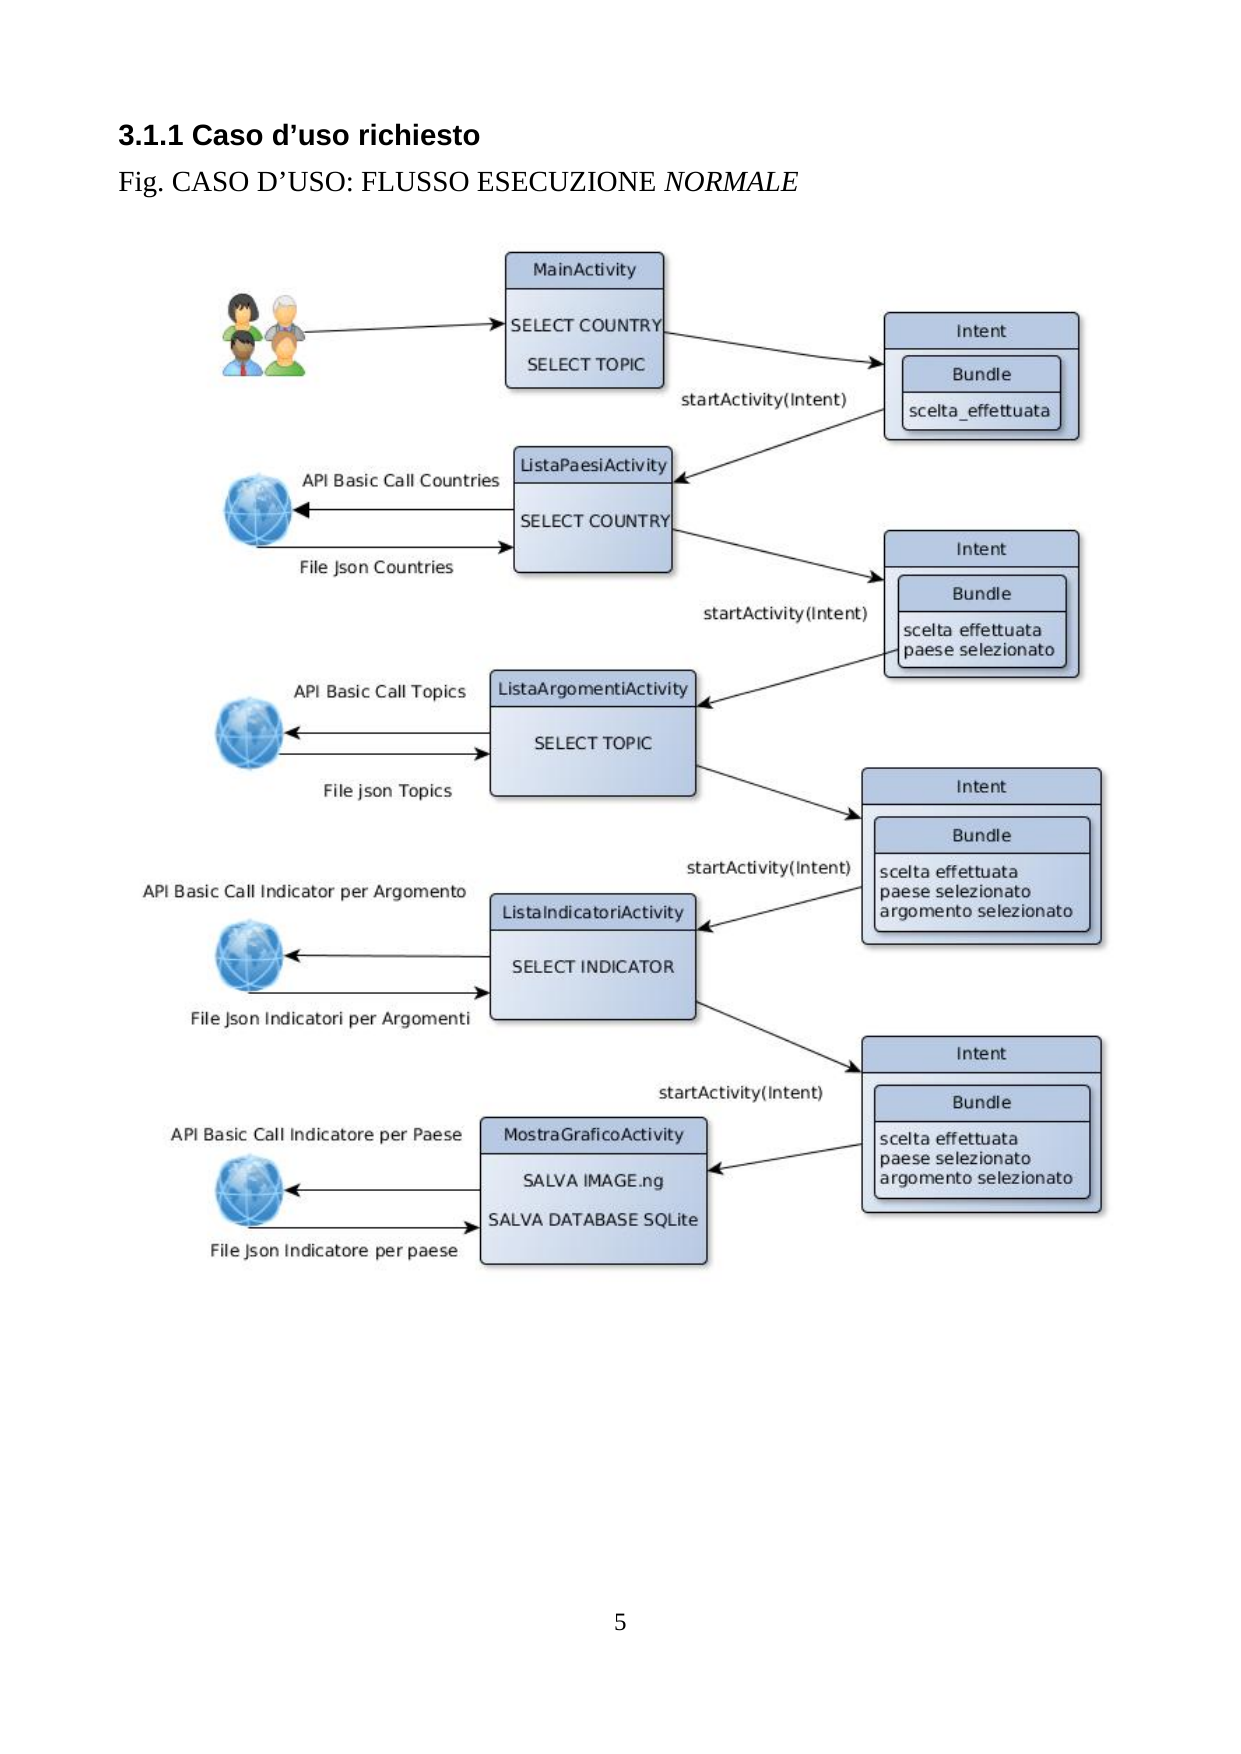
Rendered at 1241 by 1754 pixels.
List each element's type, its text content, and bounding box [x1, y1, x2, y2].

picture [118, 231, 1123, 1286]
text Fig. CASO D’USO: FLUSSO ESECUZIONE NORMALE [118, 164, 1122, 198]
subtitle 3.1.1 Caso d’uso richiesto [118, 118, 1122, 152]
